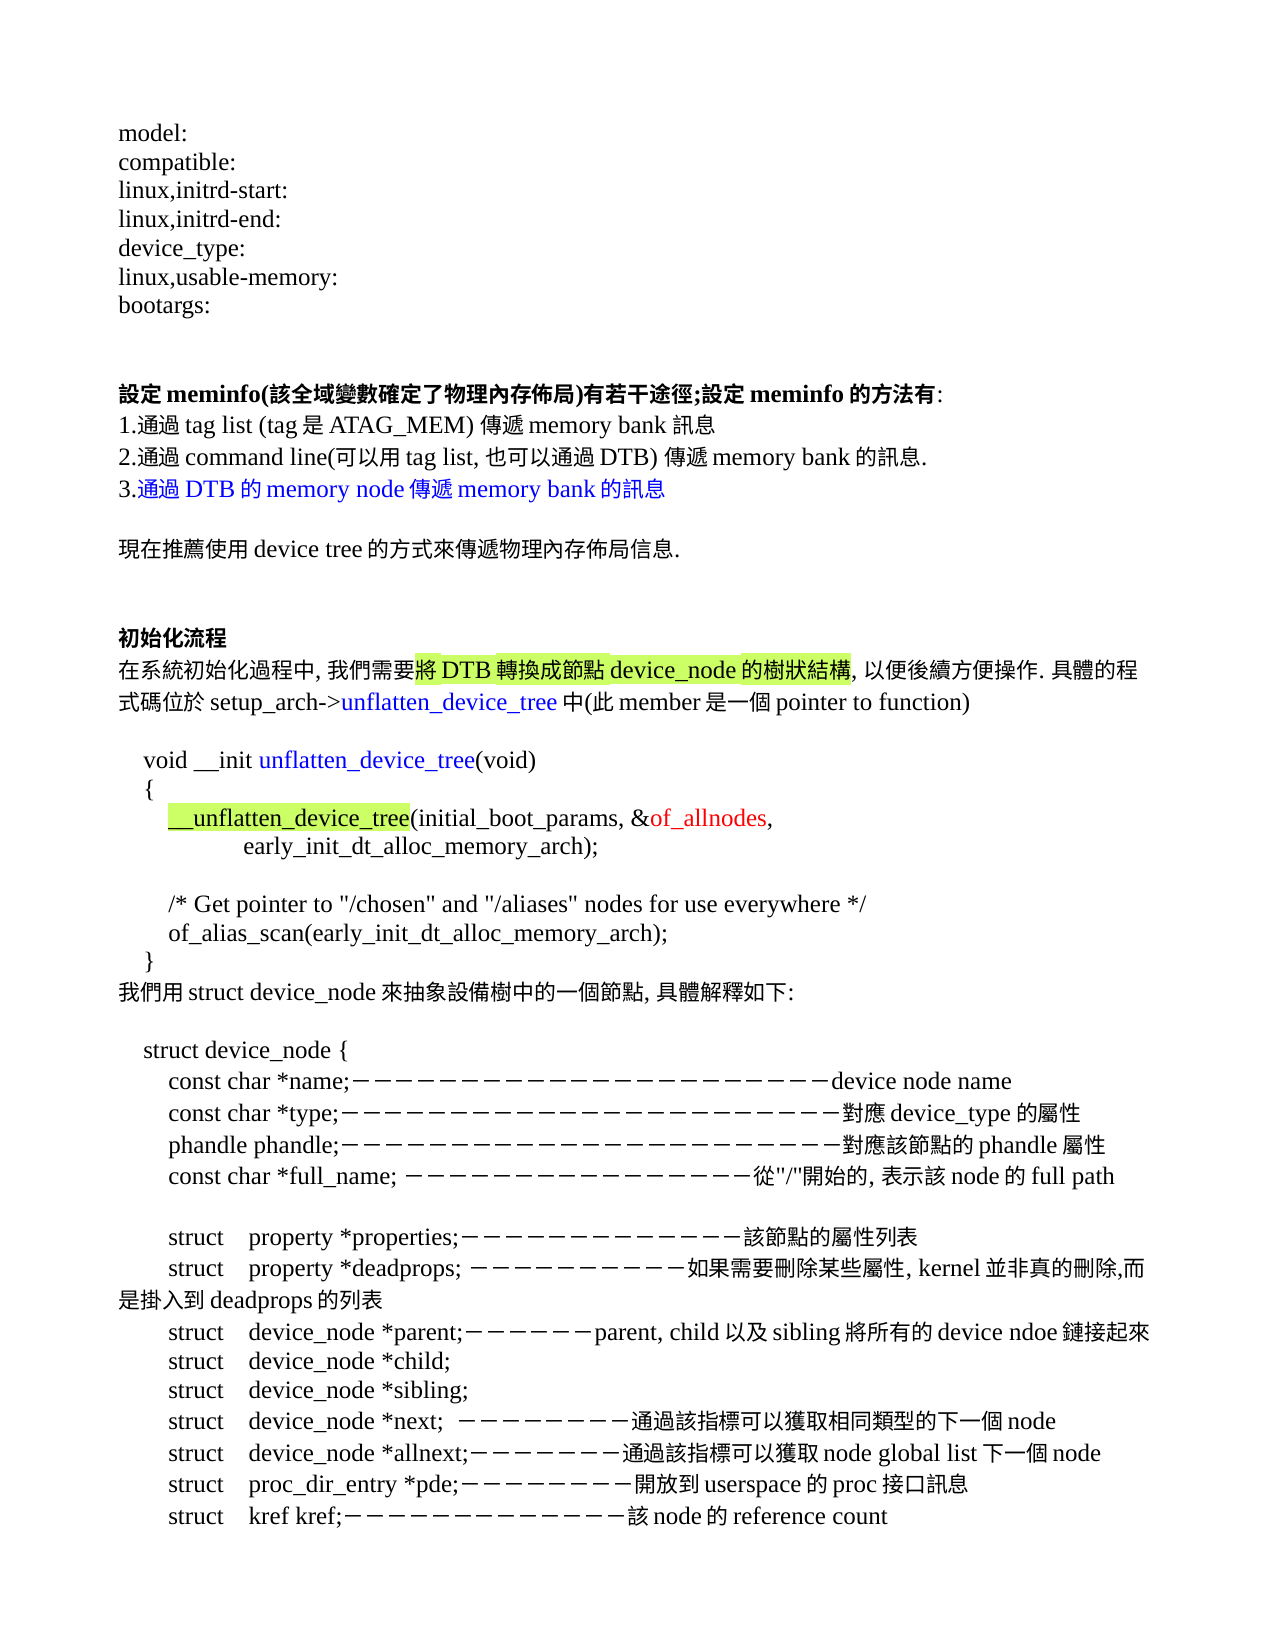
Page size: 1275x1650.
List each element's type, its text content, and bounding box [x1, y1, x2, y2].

text bootargs: [118, 291, 1157, 319]
text void __init unflatten_device_tree(void) [118, 745, 1157, 774]
text struct property *properties;－－－－－－－－－－－－－該節點的屬性列表 [118, 1220, 1157, 1251]
text 在系統初始化過程中, 我們需要將DTB轉換成節點device_node的樹狀結構, 以便後續方便操作. 具體的程式碼位於setup_arch->unflatten_device_tree中(此member是一個pointer to function) [118, 653, 1157, 716]
text struct property *deadprops; －－－－－－－－－－如果需要刪除某些屬性, kernel並非真的刪除,而是掛入到deadprops的列表 [118, 1251, 1157, 1315]
text __unflatten_device_tree(initial_boot_params, &of_allnodes, [118, 803, 1157, 831]
text struct proc_dir_entry *pde;－－－－－－－－開放到userspace的proc接口訊息 [118, 1467, 1157, 1499]
text /* Get pointer to "/chosen" and "/aliases" nodes for use everywhere */ [118, 889, 1157, 918]
text 我們用struct device_node來抽象設備樹中的一個節點, 具體解釋如下: [118, 975, 1157, 1007]
text { [118, 774, 1157, 803]
text struct device_node *allnext;－－－－－－－通過該指標可以獲取node global list下一個node [118, 1436, 1157, 1467]
text linux,initrd-end: [118, 204, 1157, 233]
text struct device_node *child; [118, 1346, 1157, 1375]
text struct device_node *sibling; [118, 1375, 1157, 1404]
text device_type: [118, 233, 1157, 262]
text early_init_dt_alloc_memory_arch); [118, 831, 1157, 860]
text } [118, 946, 1157, 975]
text 2.通過command line(可以用tag list, 也可以通過DTB) 傳遞memory bank的訊息. [118, 440, 1157, 472]
text struct device_node *parent;－－－－－－parent, child以及sibling將所有的device ndoe鏈接起來 [118, 1315, 1157, 1346]
text struct kref kref;－－－－－－－－－－－－－該node的reference count [118, 1499, 1157, 1531]
text 現在推薦使用device tree的方式來傳遞物理內存佈局信息. [118, 532, 1157, 564]
text struct device_node *next; －－－－－－－－通過該指標可以獲取相同類型的下一個node [118, 1404, 1157, 1436]
text const char *name;－－－－－－－－－－－－－－－－－－－－－－device node name [118, 1064, 1157, 1096]
text of_alias_scan(early_init_dt_alloc_memory_arch); [118, 918, 1157, 946]
text 1.通過tag list (tag是ATAG_MEM) 傳遞memory bank 訊息 [118, 408, 1157, 440]
text 設定meminfo(該全域變數確定了物理內存佈局)有若干途徑;設定meminfo的方法有: [118, 377, 1157, 408]
text struct device_node { [118, 1036, 1157, 1064]
text const char *type;－－－－－－－－－－－－－－－－－－－－－－－對應device_type的屬性 [118, 1096, 1157, 1128]
text linux,initrd-start: [118, 176, 1157, 204]
text model: [118, 118, 1157, 147]
text 初始化流程 [118, 621, 1157, 653]
text phandle phandle;－－－－－－－－－－－－－－－－－－－－－－－對應該節點的phandle屬性 [118, 1128, 1157, 1159]
text compatible: [118, 147, 1157, 176]
text linux,usable-memory: [118, 262, 1157, 291]
text 3.通過DTB的memory node傳遞memory bank的訊息 [118, 472, 1157, 503]
text const char *full_name; －－－－－－－－－－－－－－－－從"/"開始的, 表示該node的full path [118, 1159, 1157, 1191]
